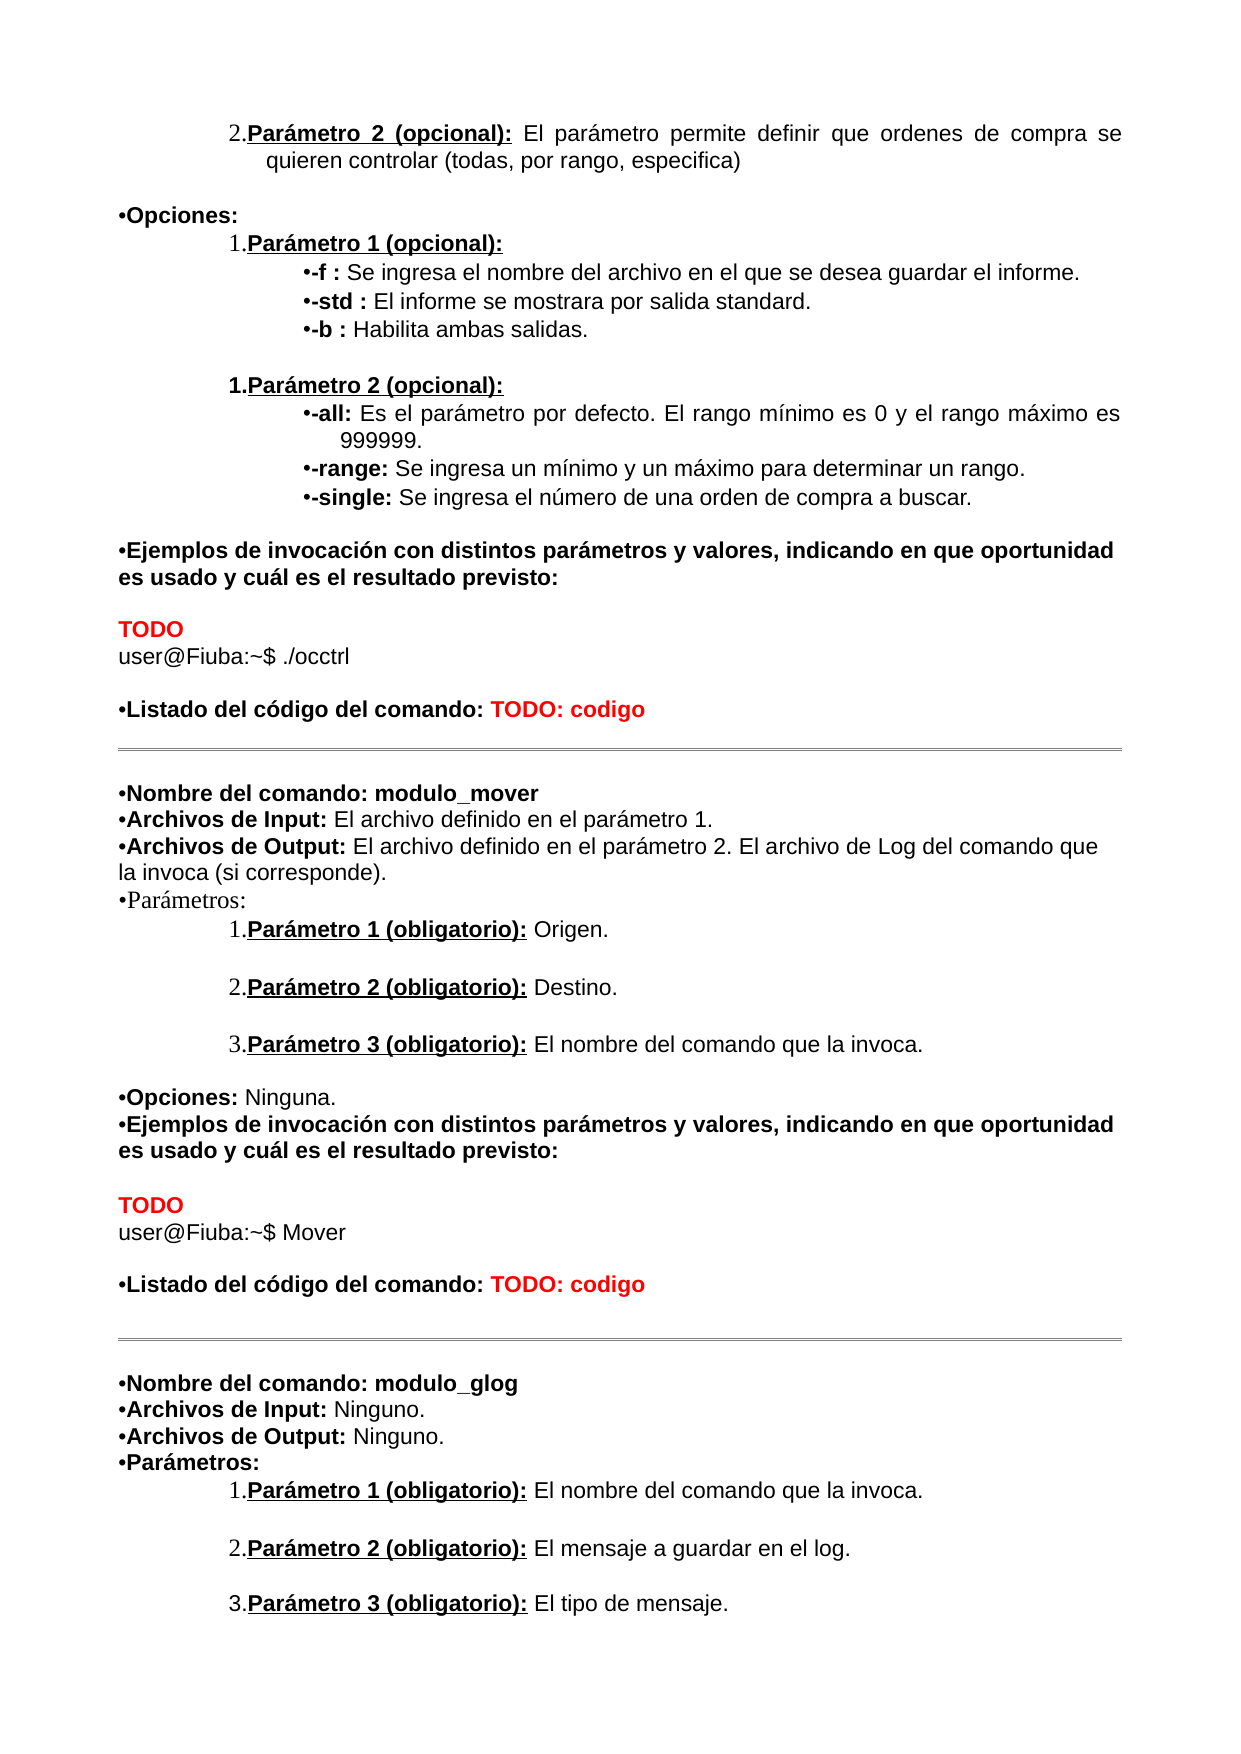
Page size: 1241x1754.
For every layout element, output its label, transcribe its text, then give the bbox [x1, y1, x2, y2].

list Nombre del comando: modulo_glog [118, 1370, 1122, 1396]
list user@Fiuba:~$ ./occtrl [118, 643, 1122, 669]
list Parámetro 1 (opcional): [228, 228, 1122, 257]
list Parámetro 2 (opcional): El parámetro permite definir que ordenes de compra se quieren controlar (todas, por rango, especifica) [228, 118, 1122, 173]
list -all: Es el parámetro por defecto. El rango mínimo es 0 y el rango máximo es 999999. [302, 398, 1122, 453]
list TODO [118, 616, 1122, 643]
list Parámetro 3 (obligatorio): El nombre del comando que la invoca. [228, 1029, 1122, 1058]
list Parámetro 2 (opcional): [228, 372, 1122, 398]
list Ejemplos de invocación con distintos parámetros y valores, indicando en que oportunidad es usado y cuál es el resultado previsto: [118, 537, 1122, 590]
list Parámetro 2 (obligatorio): El mensaje a guardar en el log. [228, 1533, 1122, 1562]
list Parámetro 2 (obligatorio): Destino. [228, 972, 1122, 1000]
list -range: Se ingresa un mínimo y un máximo para determinar un rango. [302, 453, 1122, 482]
list Archivos de Output: El archivo definido en el parámetro 2. El archivo de Log del comando que la invoca (si corresponde). [118, 833, 1122, 885]
list Parámetro 1 (obligatorio): El nombre del comando que la invoca. [228, 1475, 1122, 1504]
list Listado del código del comando: TODO: codigo [118, 1271, 1122, 1297]
list Parámetros: [118, 885, 1122, 914]
list Nombre del comando: modulo_mover [118, 780, 1122, 806]
list Ejemplos de invocación con distintos parámetros y valores, indicando en que oportunidad es usado y cuál es el resultado previsto: [118, 1111, 1122, 1163]
list Opciones: [118, 202, 1122, 228]
list -single: Se ingresa el número de una orden de compra a buscar. [302, 482, 1122, 511]
list TODO [118, 1192, 1122, 1218]
list Archivos de Output: Ninguno. [118, 1423, 1122, 1449]
list -std : El informe se mostrara por salida standard. [302, 286, 1122, 314]
list -f : Se ingresa el nombre del archivo en el que se desea guardar el informe. [302, 257, 1122, 286]
list user@Fiuba:~$ Mover [118, 1218, 1122, 1245]
list Parámetros: [118, 1449, 1122, 1475]
list Archivos de Input: El archivo definido en el parámetro 1. [118, 806, 1122, 833]
list Parámetro 3 (obligatorio): El tipo de mensaje. [228, 1590, 1122, 1617]
list Opciones: Ninguna. [118, 1084, 1122, 1111]
list Listado del código del comando: TODO: codigo [118, 696, 1122, 722]
list Parámetro 1 (obligatorio): Origen. [228, 914, 1122, 943]
list Archivos de Input: Ninguno. [118, 1396, 1122, 1423]
list -b : Habilita ambas salidas. [302, 314, 1122, 343]
